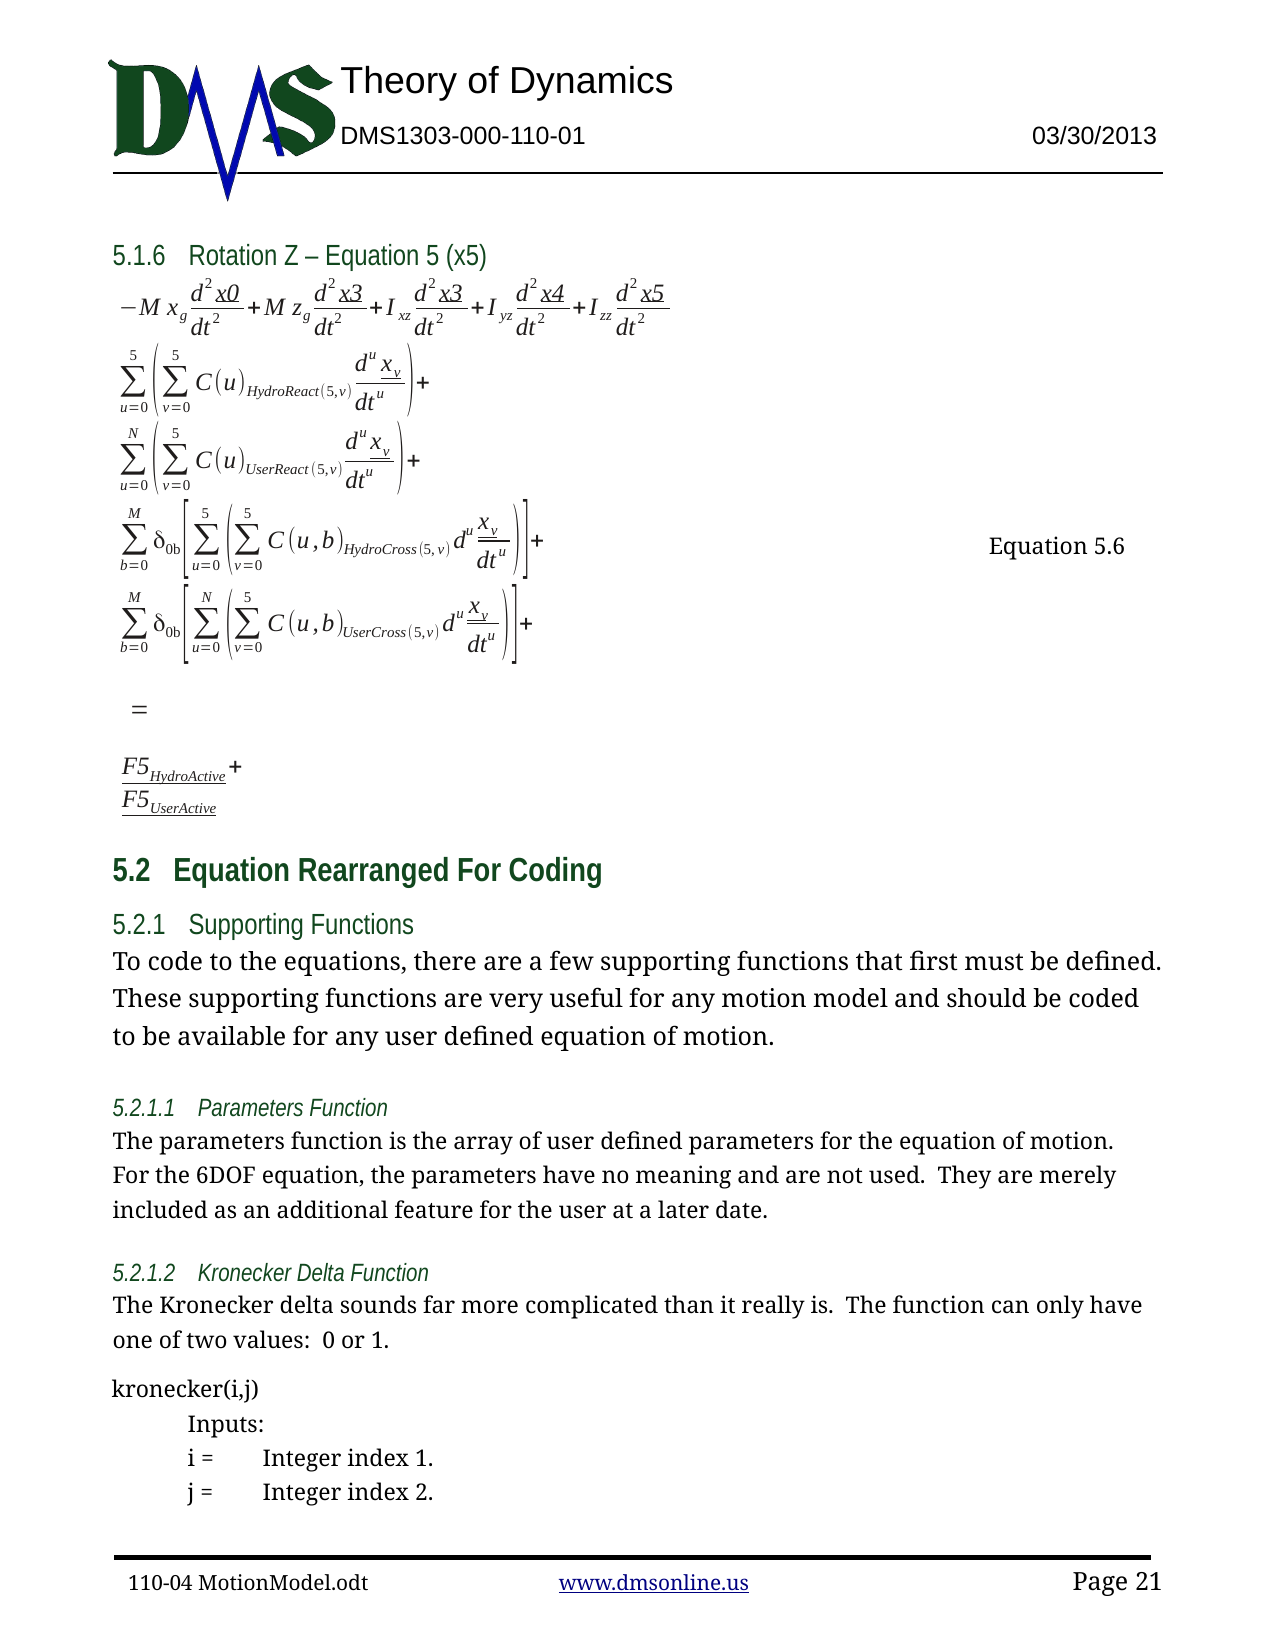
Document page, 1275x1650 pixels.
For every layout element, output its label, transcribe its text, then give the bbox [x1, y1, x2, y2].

picture [105, 56, 338, 204]
text The Kronecker delta sounds far more complicated than it really is. The function can only have one of two values: 0 or 1. [112, 1289, 1162, 1355]
subtitle Equation Rearranged for Coding [112, 850, 1162, 888]
text j = Integer index 2. [187, 1476, 1162, 1507]
text Inputs: [187, 1407, 1162, 1439]
text The parameters function is the array of user defined parameters for the equation of motion. For the 6DOF equation, the parameters have no meaning and are not used. They are merely included as an additional feature for the user at a later date. [112, 1125, 1162, 1225]
subtitle Supporting Functions [112, 907, 1162, 940]
text kronecker(i,j) [111, 1373, 1162, 1404]
subtitle Rotation Z – Equation 5 (x5) [112, 238, 1162, 271]
text To code to the equations, there are a few supporting functions that first must be defined. These supporting functions are very useful for any motion model and should be coded to be available for any user defined equation of motion. [112, 944, 1162, 1052]
text i = Integer index 1. [187, 1442, 1162, 1473]
subtitle Parameters Function [112, 1093, 1162, 1122]
subtitle Kronecker Delta Function [112, 1258, 1162, 1287]
text Equation 5.6 [112, 275, 1162, 817]
